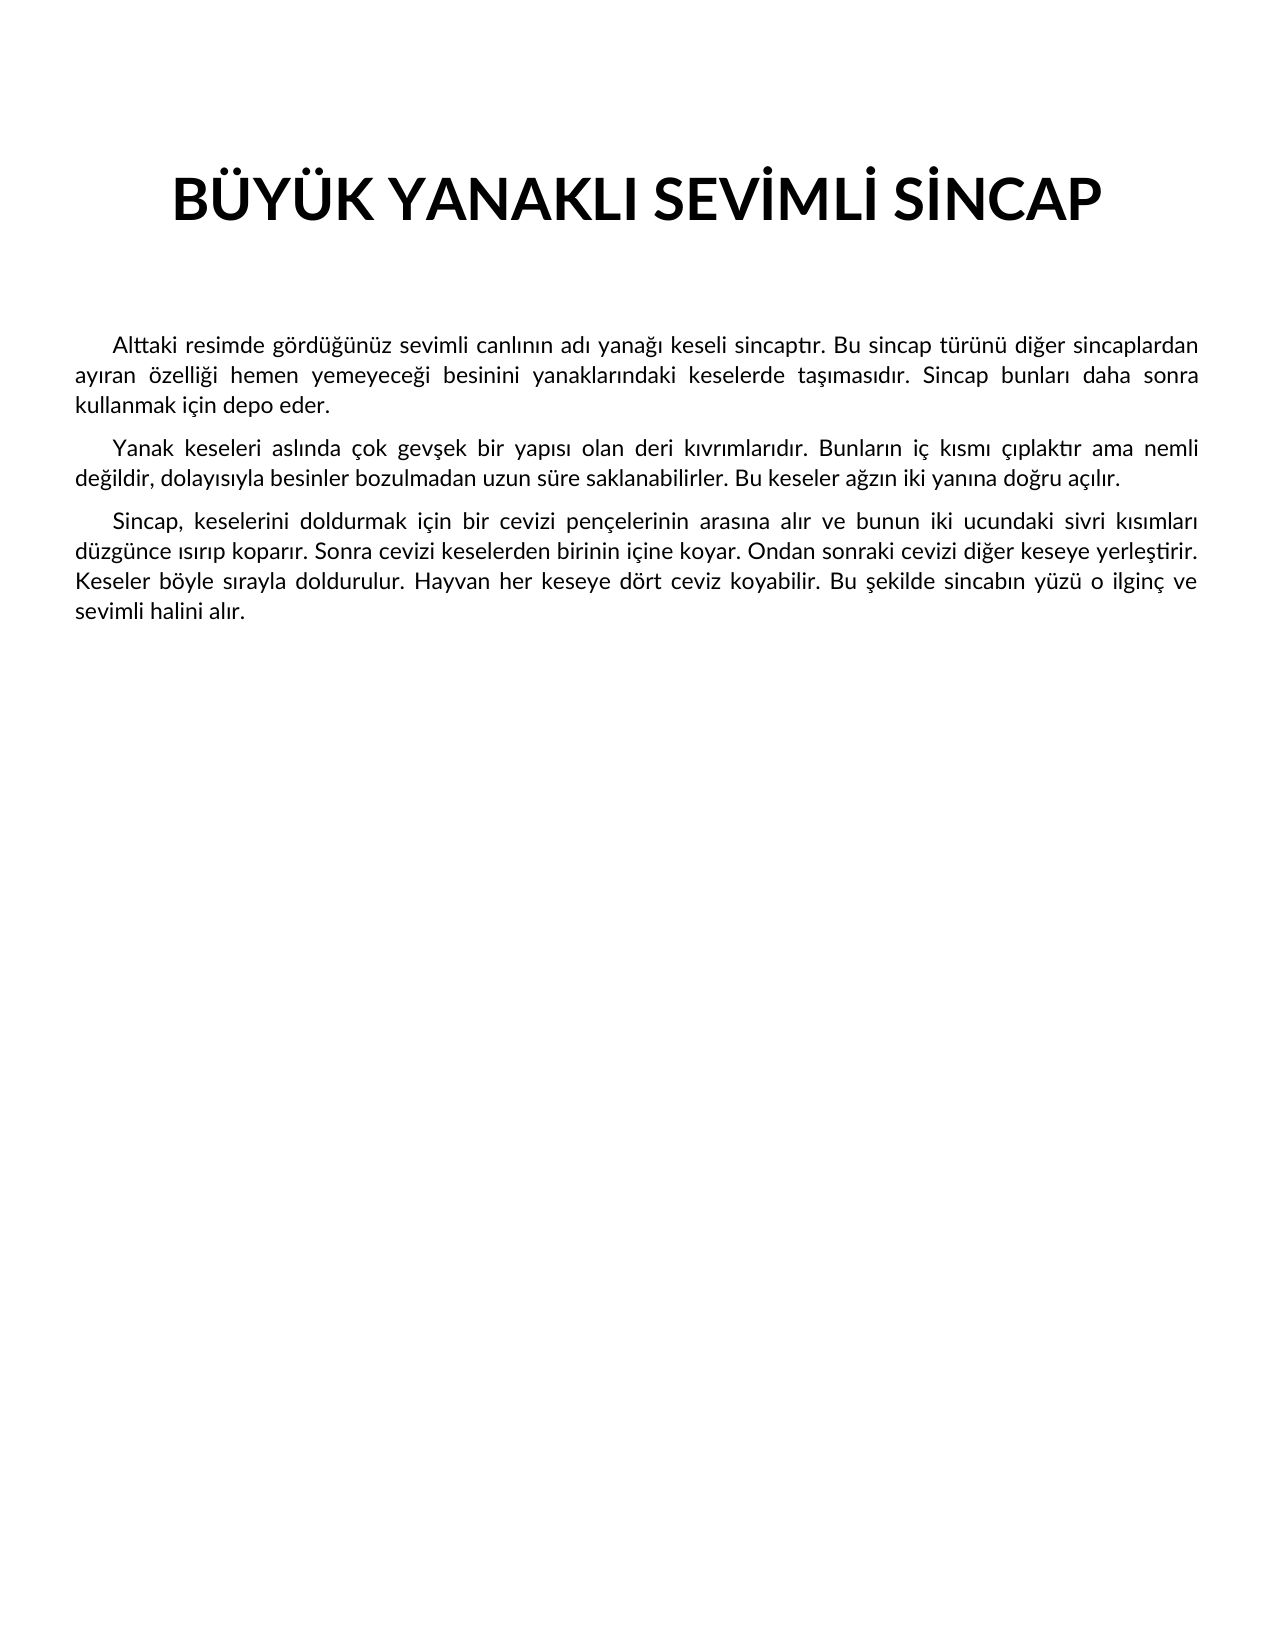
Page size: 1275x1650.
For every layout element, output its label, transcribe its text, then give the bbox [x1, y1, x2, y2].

text Sincap, keselerini doldurmak için bir cevizi pençelerinin arasına alır ve bunun iki ucundaki sivri kısımları düzgünce ısırıp koparır. Sonra cevizi keselerden birinin içine koyar. Ondan sonraki cevizi diğer keseye yerleştirir. Keseler böyle sırayla doldurulur. Hayvan her keseye dört ceviz koyabilir. Bu şekilde sincabın yüzü o ilginç ve sevimli halini alır. [75, 506, 1200, 624]
text Alttaki resimde gördüğünüz sevimli canlının adı yanağı keseli sincaptır. Bu sincap türünü diğer sincaplardan ayıran özelliği hemen yemeyeceği besinini yanaklarındaki keselerde taşımasıdır. Sincap bunları daha sonra kullanmak için depo eder. [75, 330, 1200, 418]
subtitle BÜYÜK YANAKLI SEVİMLİ SİNCAP [75, 162, 1200, 232]
text Yanak keseleri aslında çok gevşek bir yapısı olan deri kıvrımlarıdır. Bunların iç kısmı çıplaktır ama nemli değildir, dolayısıyla besinler bozulmadan uzun süre saklanabilirler. Bu keseler ağzın iki yanına doğru açılır. [75, 433, 1200, 491]
